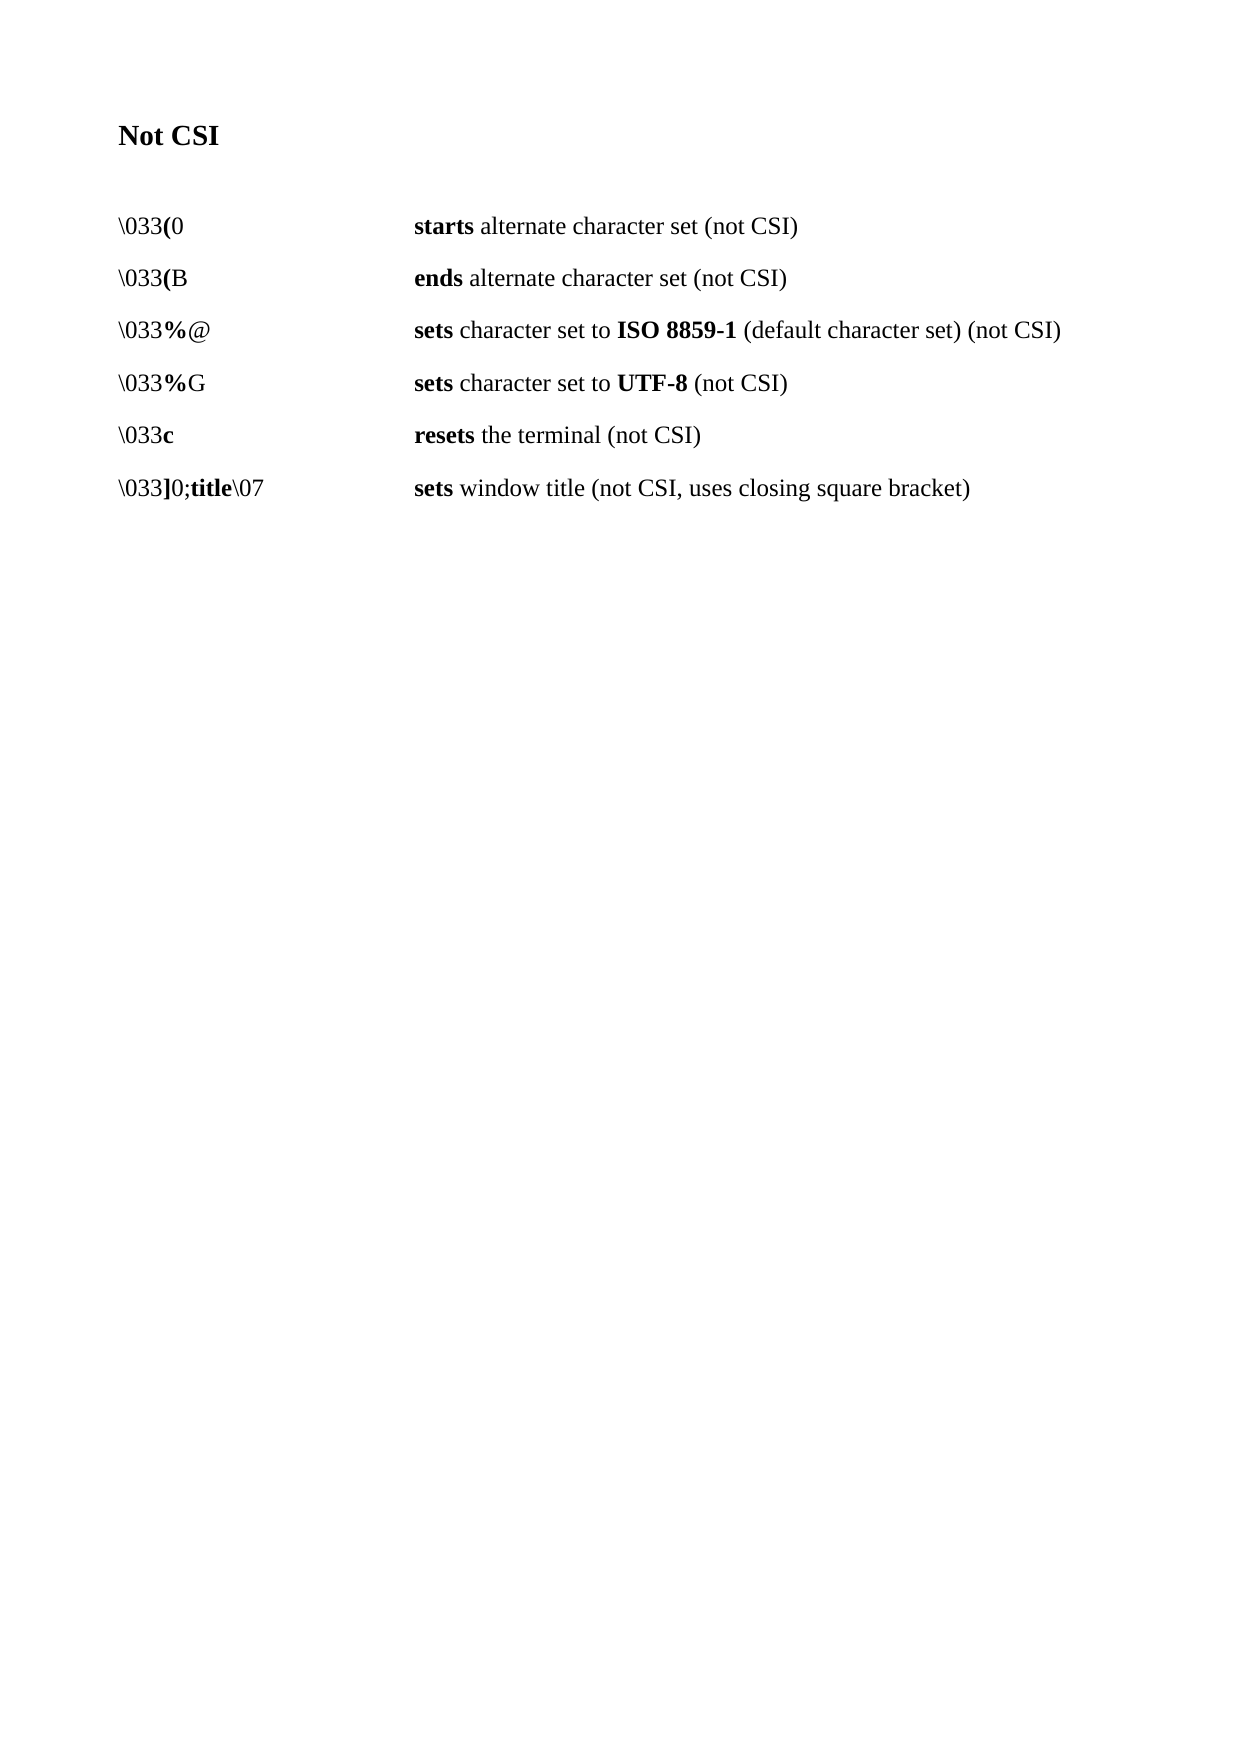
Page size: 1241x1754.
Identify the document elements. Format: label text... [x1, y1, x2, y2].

text \033%G sets character set to UTF-8 (not CSI) [118, 368, 1122, 397]
text \033(B ends alternate character set (not CSI) [118, 263, 1122, 292]
text \033(0 starts alternate character set (not CSI) [118, 211, 1122, 239]
text \033%@ sets character set to ISO 8859-1 (default character set) (not CSI) [118, 316, 1122, 344]
text \033]0;title\07 sets window title (not CSI, uses closing square bracket) [118, 473, 1122, 501]
text \033c resets the terminal (not CSI) [118, 420, 1122, 449]
text Not CSI [118, 118, 1122, 152]
